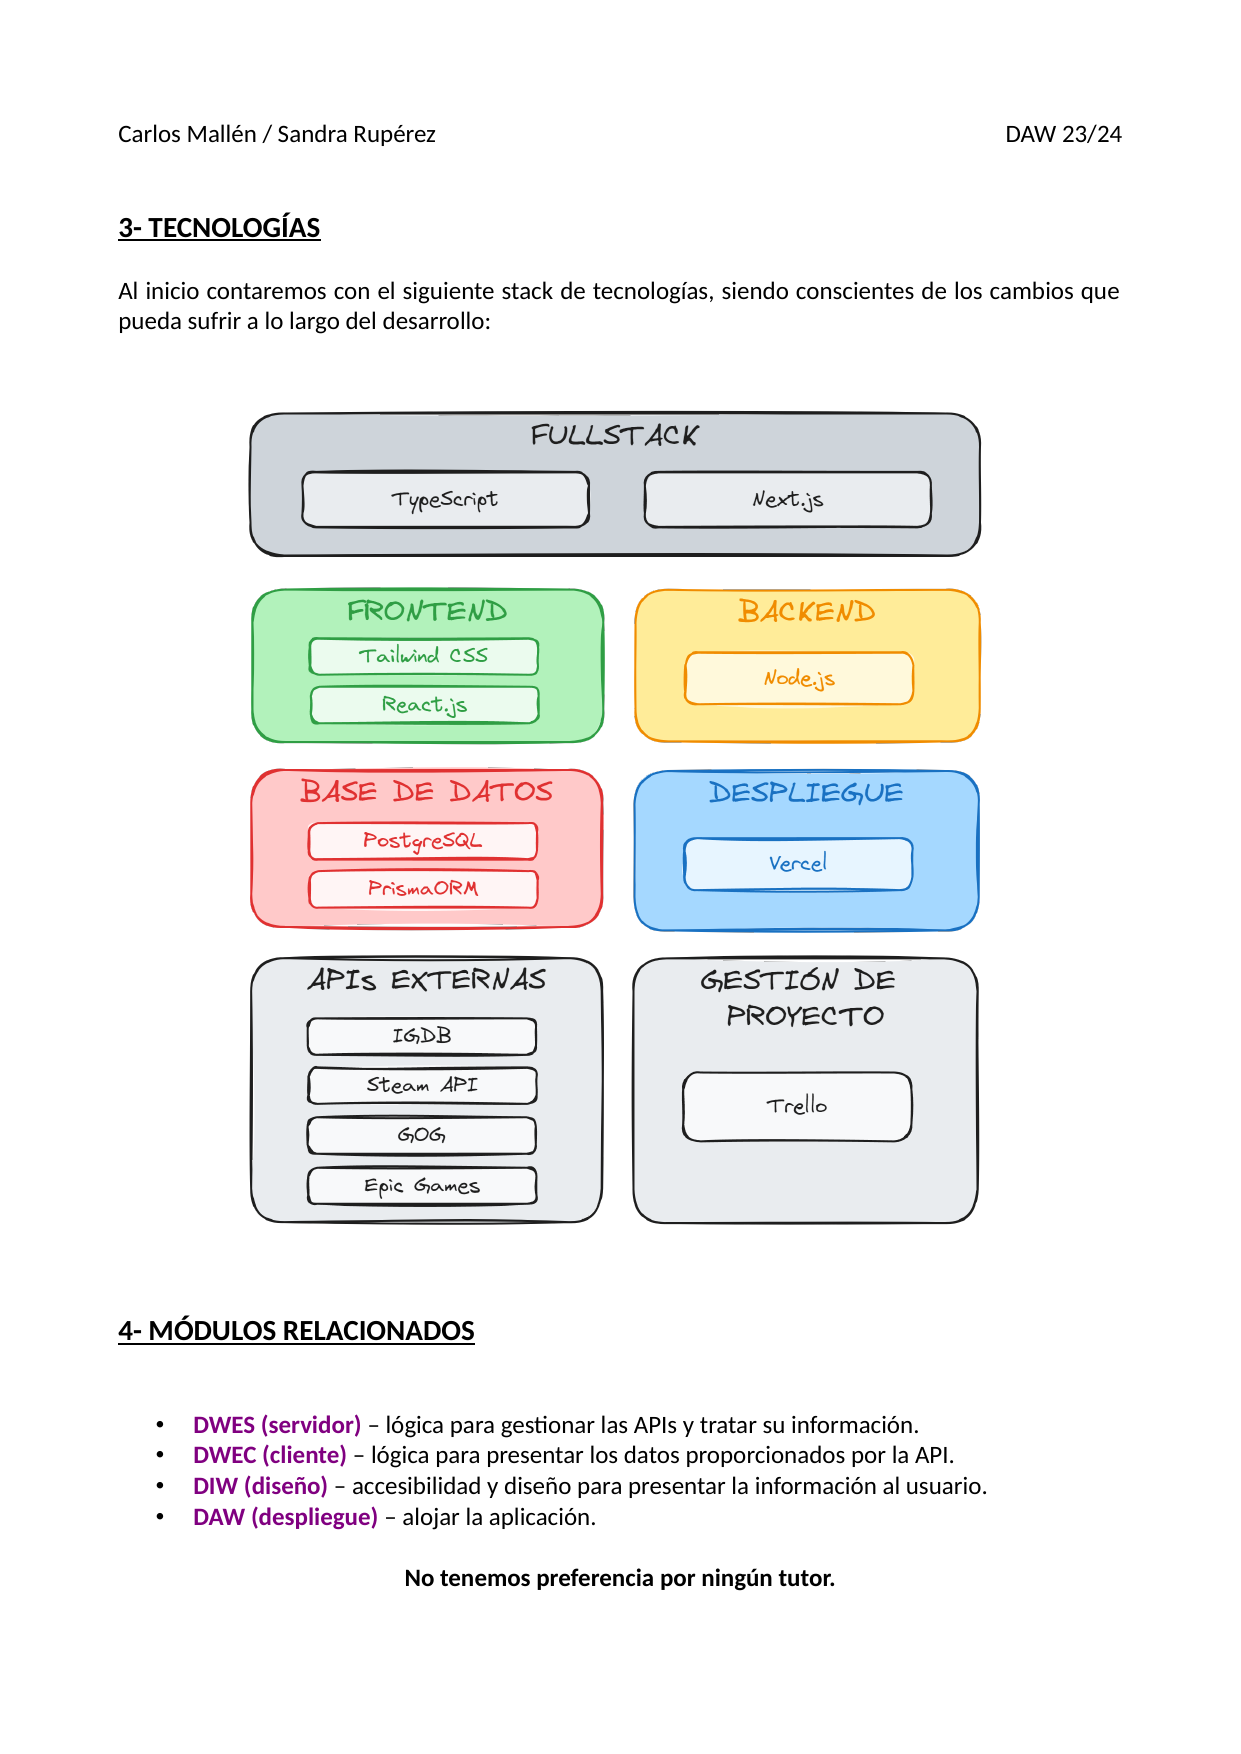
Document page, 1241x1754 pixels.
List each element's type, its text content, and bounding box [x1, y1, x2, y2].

list DAW (despliegue) – alojar la aplicación. [156, 1501, 1122, 1531]
text 3- TECNOLOGÍAS [118, 209, 1122, 244]
list DIW (diseño) – accesibilidad y diseño para presentar la información al usuario. [156, 1470, 1122, 1501]
list DWES (servidor) – lógica para gestionar las APIs y tratar su información. [156, 1409, 1122, 1440]
text Al inicio contaremos con el siguiente stack de tecnologías, siendo conscientes de los cambios que pueda sufrir a lo largo del desarrollo: [118, 275, 1122, 336]
picture [240, 403, 990, 1233]
text No tenemos preferencia por ningún tutor. [118, 1562, 1122, 1592]
list DWEC (cliente) – lógica para presentar los datos proporcionados por la API. [156, 1440, 1122, 1470]
text 4- MÓDULOS RELACIONADOS [118, 1312, 1122, 1348]
